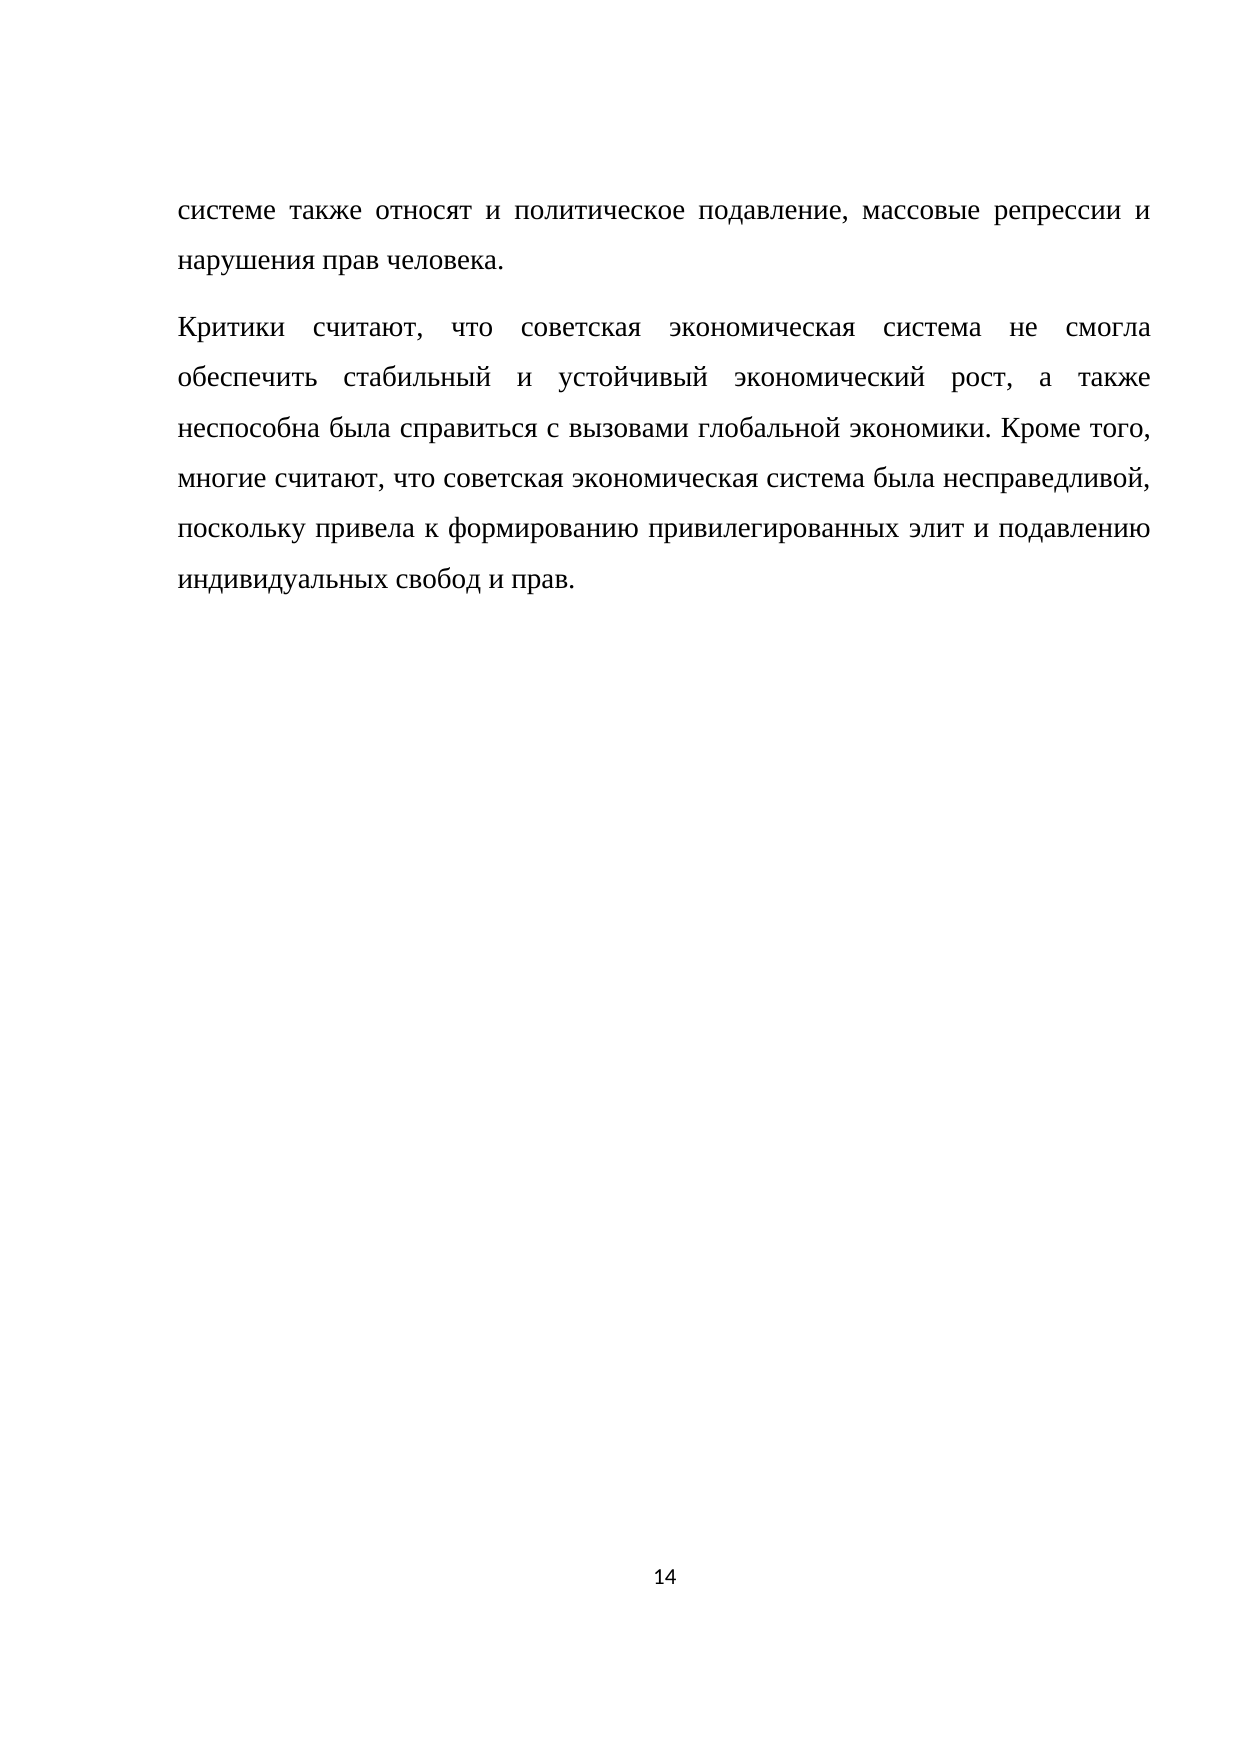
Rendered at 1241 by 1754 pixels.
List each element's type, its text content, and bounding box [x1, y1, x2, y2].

text системе также относят и политическое подавление, массовые репрессии и нарушения прав человека. [177, 192, 1152, 276]
text Критики считают, что советская экономическая система не смогла обеспечить стабильный и устойчивый экономический рост, а также неспособна была справиться с вызовами глобальной экономики. Кроме того, многие считают, что советская экономическая система была несправедливой, поскольку привела к формированию привилегированных элит и подавлению индивидуальных свобод и прав. [177, 309, 1152, 594]
